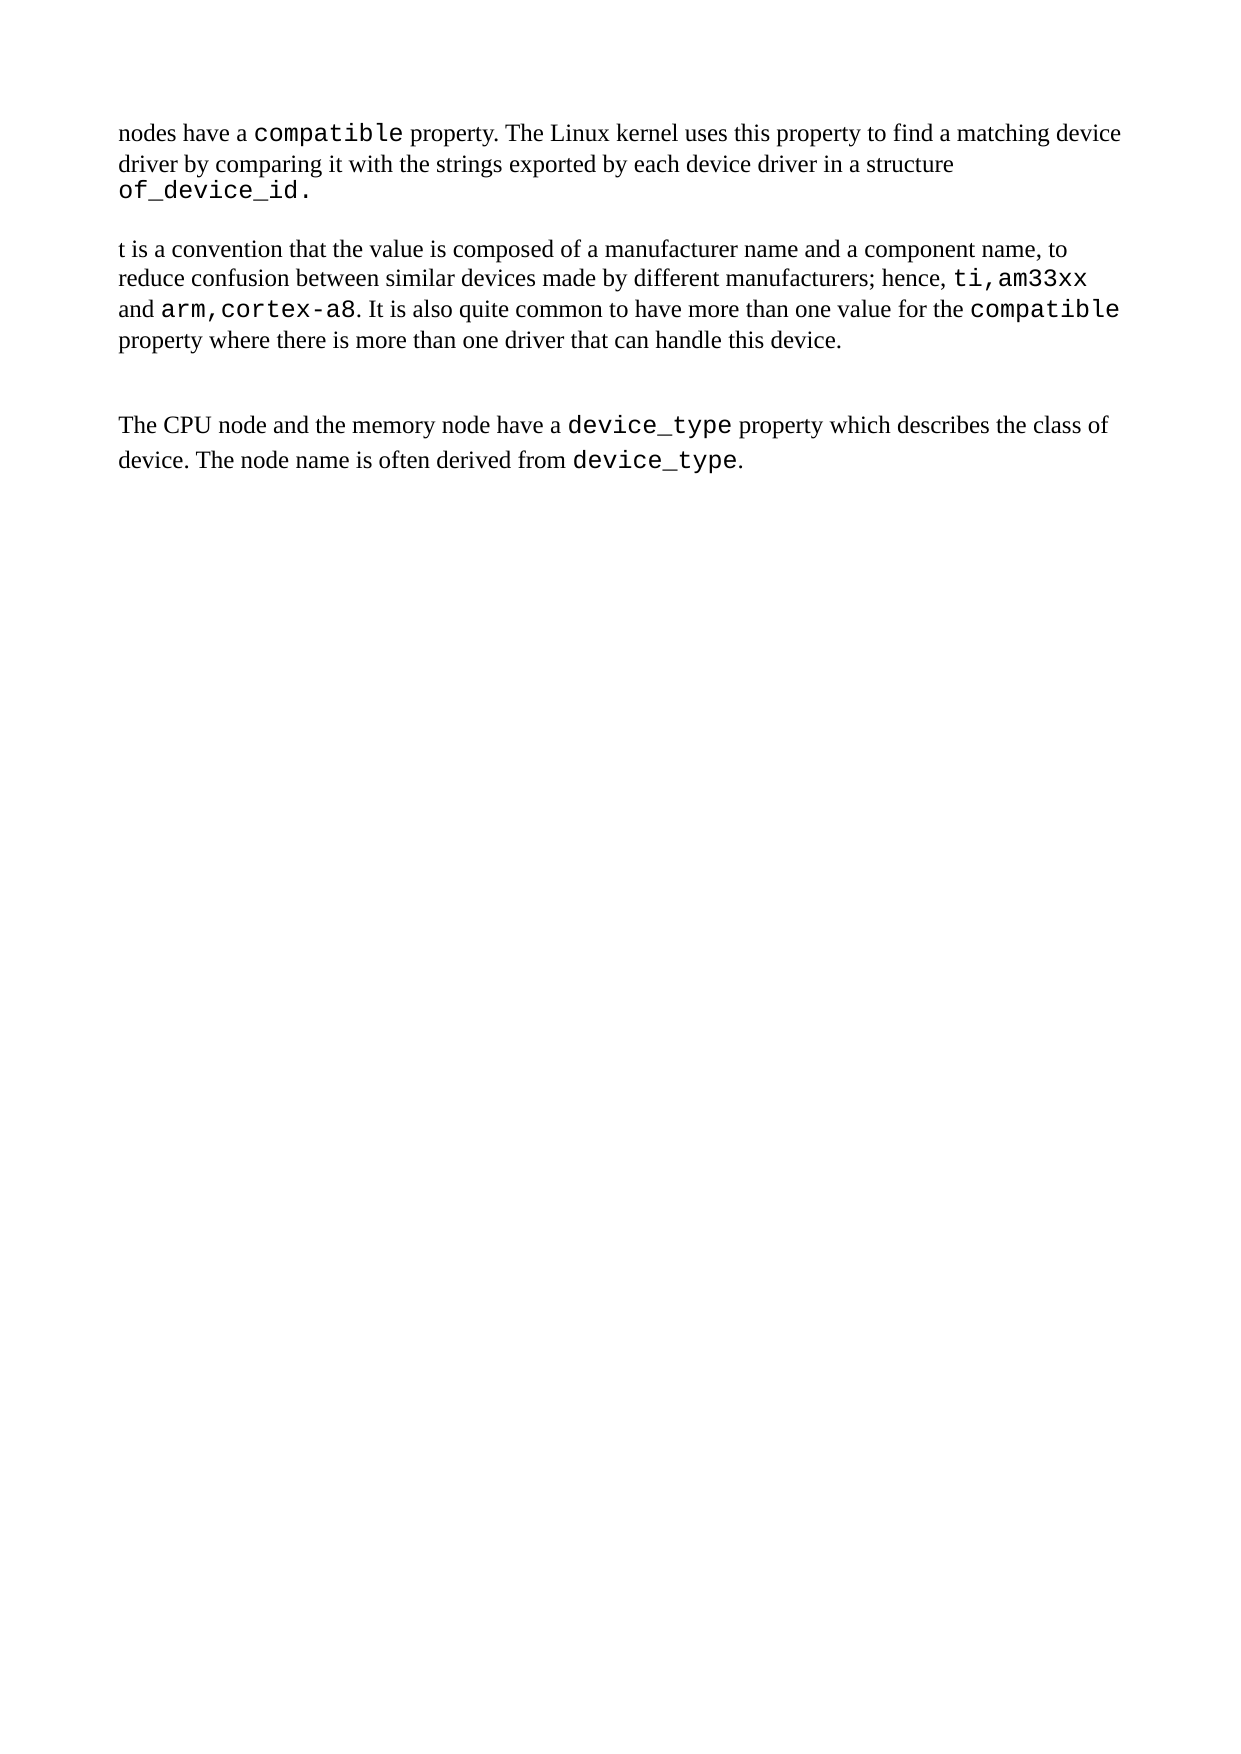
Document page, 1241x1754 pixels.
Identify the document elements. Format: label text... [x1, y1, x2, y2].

text t is a convention that the value is composed of a manufacturer name and a component name, to reduce confusion between similar devices made by different manufacturers; hence, ti,am33xx and arm,cortex-a8. It is also quite common to have more than one value for the compatible property where there is more than one driver that can handle this device. [118, 234, 1122, 353]
text nodes have a compatible property. The Linux kernel uses this property to find a matching device driver by comparing it with the strings exported by each device driver in a structure of_device_id. [118, 118, 1122, 206]
text The CPU node and the memory node have a device_type property which describes the class of device. The node name is often derived from device_type. [118, 410, 1122, 476]
